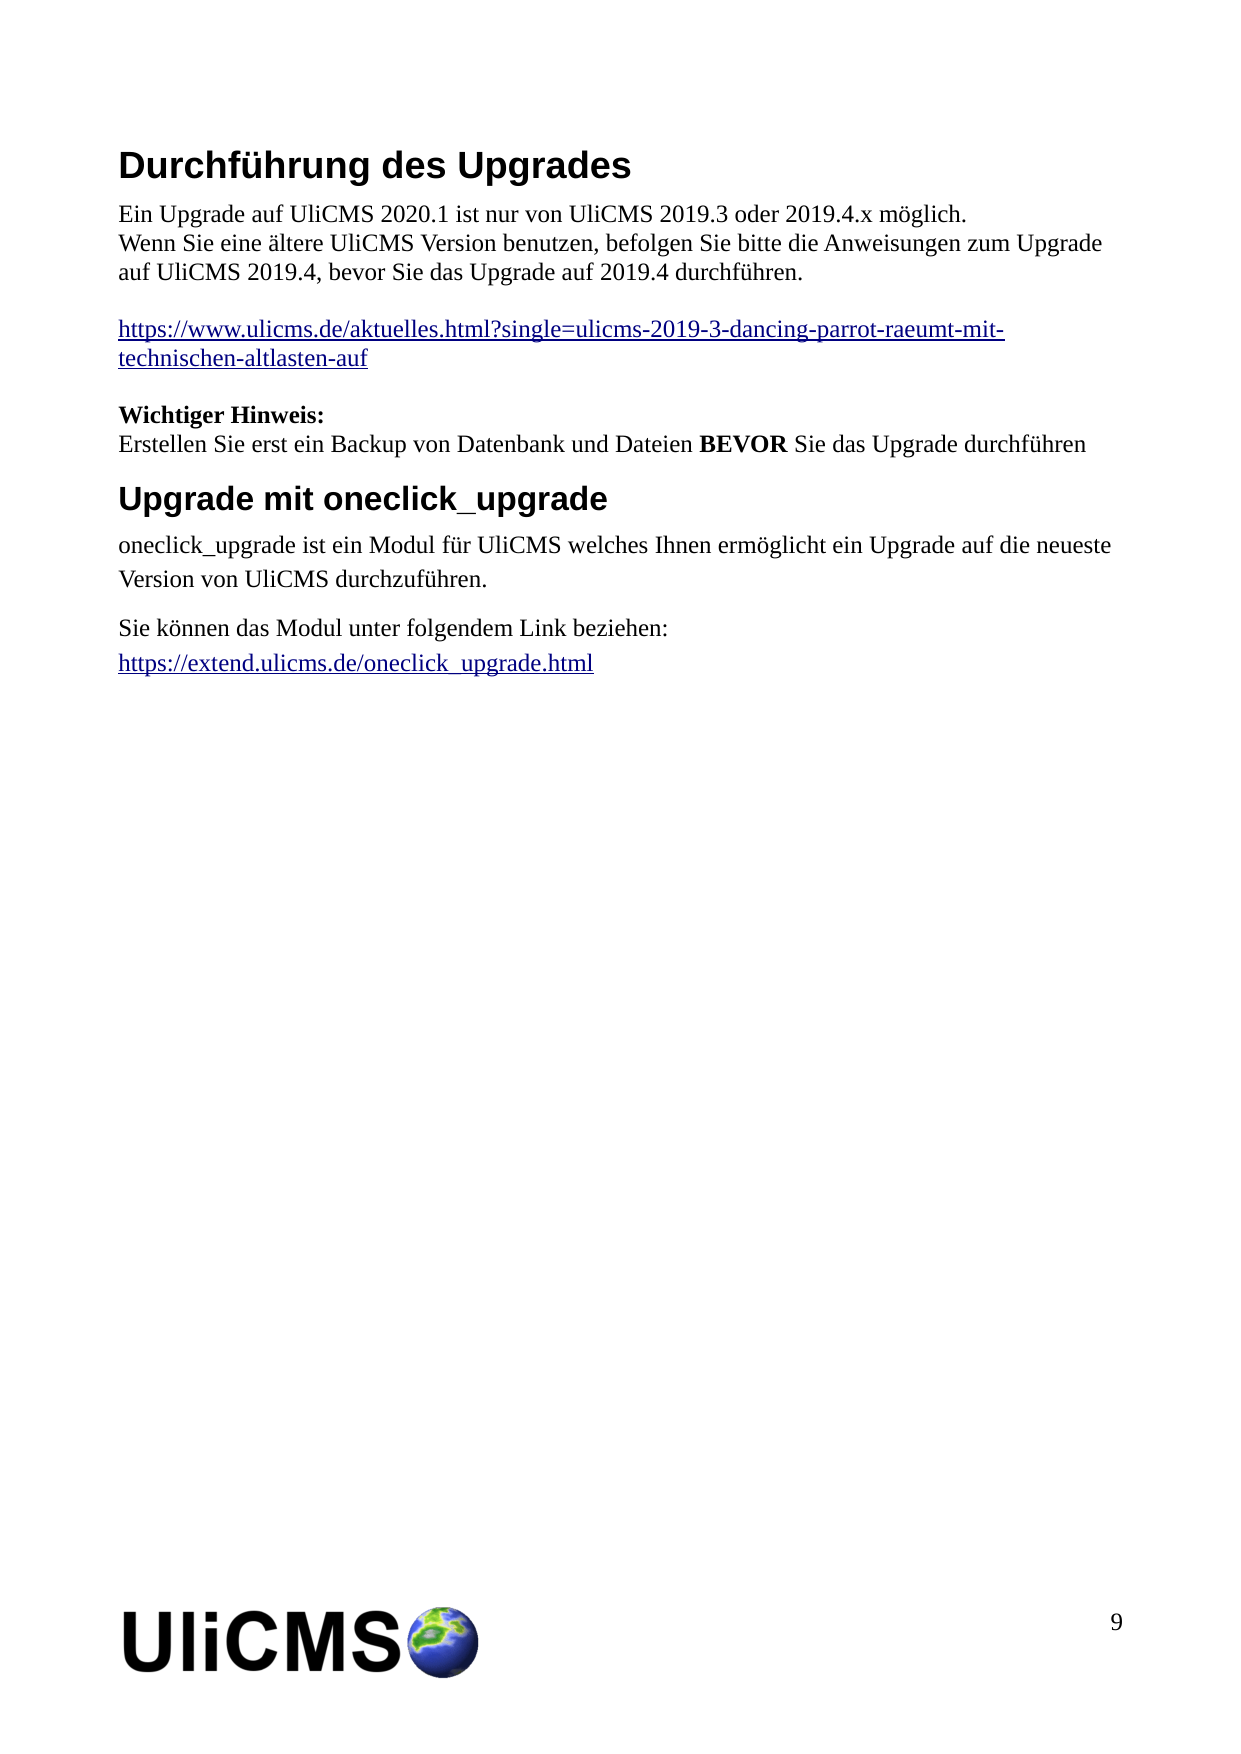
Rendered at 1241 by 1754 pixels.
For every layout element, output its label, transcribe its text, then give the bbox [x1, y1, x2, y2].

subtitle Durchführung des Upgrades [118, 143, 1123, 187]
text oneclick_upgrade ist ein Modul für UliCMS welches Ihnen ermöglicht ein Upgrade auf die neueste Version von UliCMS durchzuführen. [118, 530, 1123, 593]
text Erstellen Sie erst ein Backup von Datenbank und Dateien BEVOR Sie das Upgrade durchführen [118, 429, 1123, 458]
text Sie können das Modul unter folgendem Link beziehen: https://extend.ulicms.de/oneclick_upgrade.html [118, 613, 1123, 677]
text Wichtiger Hinweis: [118, 401, 1123, 429]
text Ein Upgrade auf UliCMS 2020.1 ist nur von UliCMS 2019.3 oder 2019.4.x möglich. Wenn Sie eine ältere UliCMS Version benutzen, befolgen Sie bitte die Anweisungen zum Upgrade auf UliCMS 2019.4, bevor Sie das Upgrade auf 2019.4 durchführen. [118, 199, 1123, 286]
subtitle Upgrade mit oneclick_upgrade [118, 479, 1123, 517]
picture [118, 1607, 479, 1681]
text https://www.ulicms.de/aktuelles.html?single=ulicms-2019-3-dancing-parrot-raeumt-mit-technischen-altlasten-auf [118, 314, 1123, 372]
